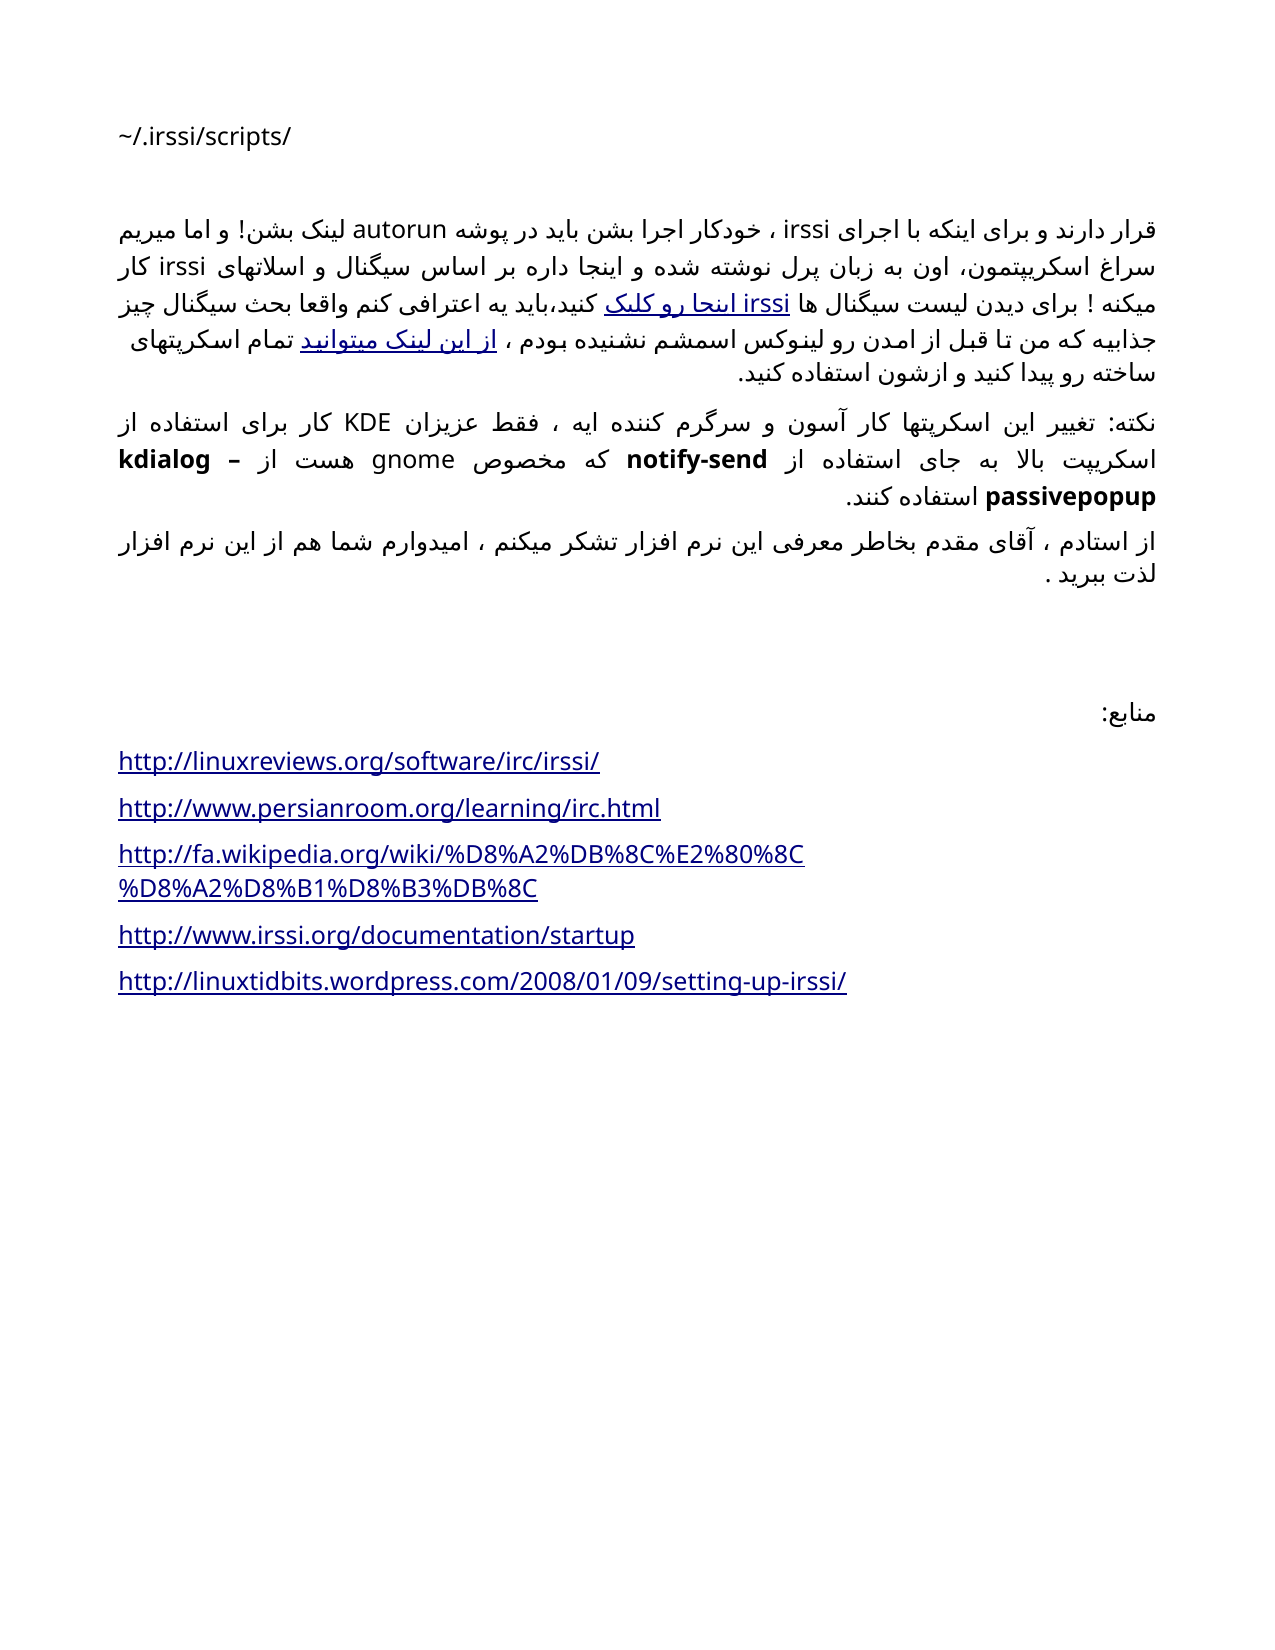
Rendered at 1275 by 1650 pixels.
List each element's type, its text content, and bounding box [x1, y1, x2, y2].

text http://www.persianroom.org/learning/irc.html [118, 790, 1157, 824]
text نکته: تغییر این اسکرپتها کار آسون و سرگرم کننده ایه ، فقط عزیزان KDE کار برای استفاده از اسکریپت بالا به جای استفاده از notify-send که مخصوص gnome هست از kdialog –passivepopup استفاده کنند. [118, 404, 1157, 515]
text از استادم ، آقای مقدم بخاطر معرفی این نرم افزار تشکر میکنم ، امیدوارم شما هم از این نرم افزار لذت ببرید . [118, 528, 1157, 593]
text قرار دارند و برای اینکه با اجرای irssi ، خودکار اجرا بشن باید در پوشه autorun لینک بشن! و اما میریم سراغ اسکریپتمون، اون به زبان پرل نوشته شده و اینجا داره بر اساس سیگنال و اسلاتهای irssi کار میکنه ! برای دیدن لیست سیگنال ها irssi اینجا رو کلیک کنید،باید یه اعترافی کنم واقعا بحث سیگنال چیز جذابیه که من تا قبل از امدن رو لینوکس اسمشم نشنیده بودم ، از این لینک میتوانید تمام اسکرپتهای ساخته رو پیدا کنید و ازشون استفاده کنید. [118, 211, 1157, 392]
text http://linuxreviews.org/software/irc/irssi/ [118, 744, 1157, 778]
text http://www.irssi.org/documentation/startup [118, 917, 1157, 951]
text http://fa.wikipedia.org/wiki/%D8%A2%DB%8C%E2%80%8C%D8%A2%D8%B1%D8%B3%DB%8C [118, 837, 1157, 905]
text منابع: [118, 698, 1157, 731]
text ~/.irssi/scripts/ [118, 118, 1157, 152]
text http://linuxtidbits.wordpress.com/2008/01/09/setting-up-irssi/ [118, 964, 1157, 998]
